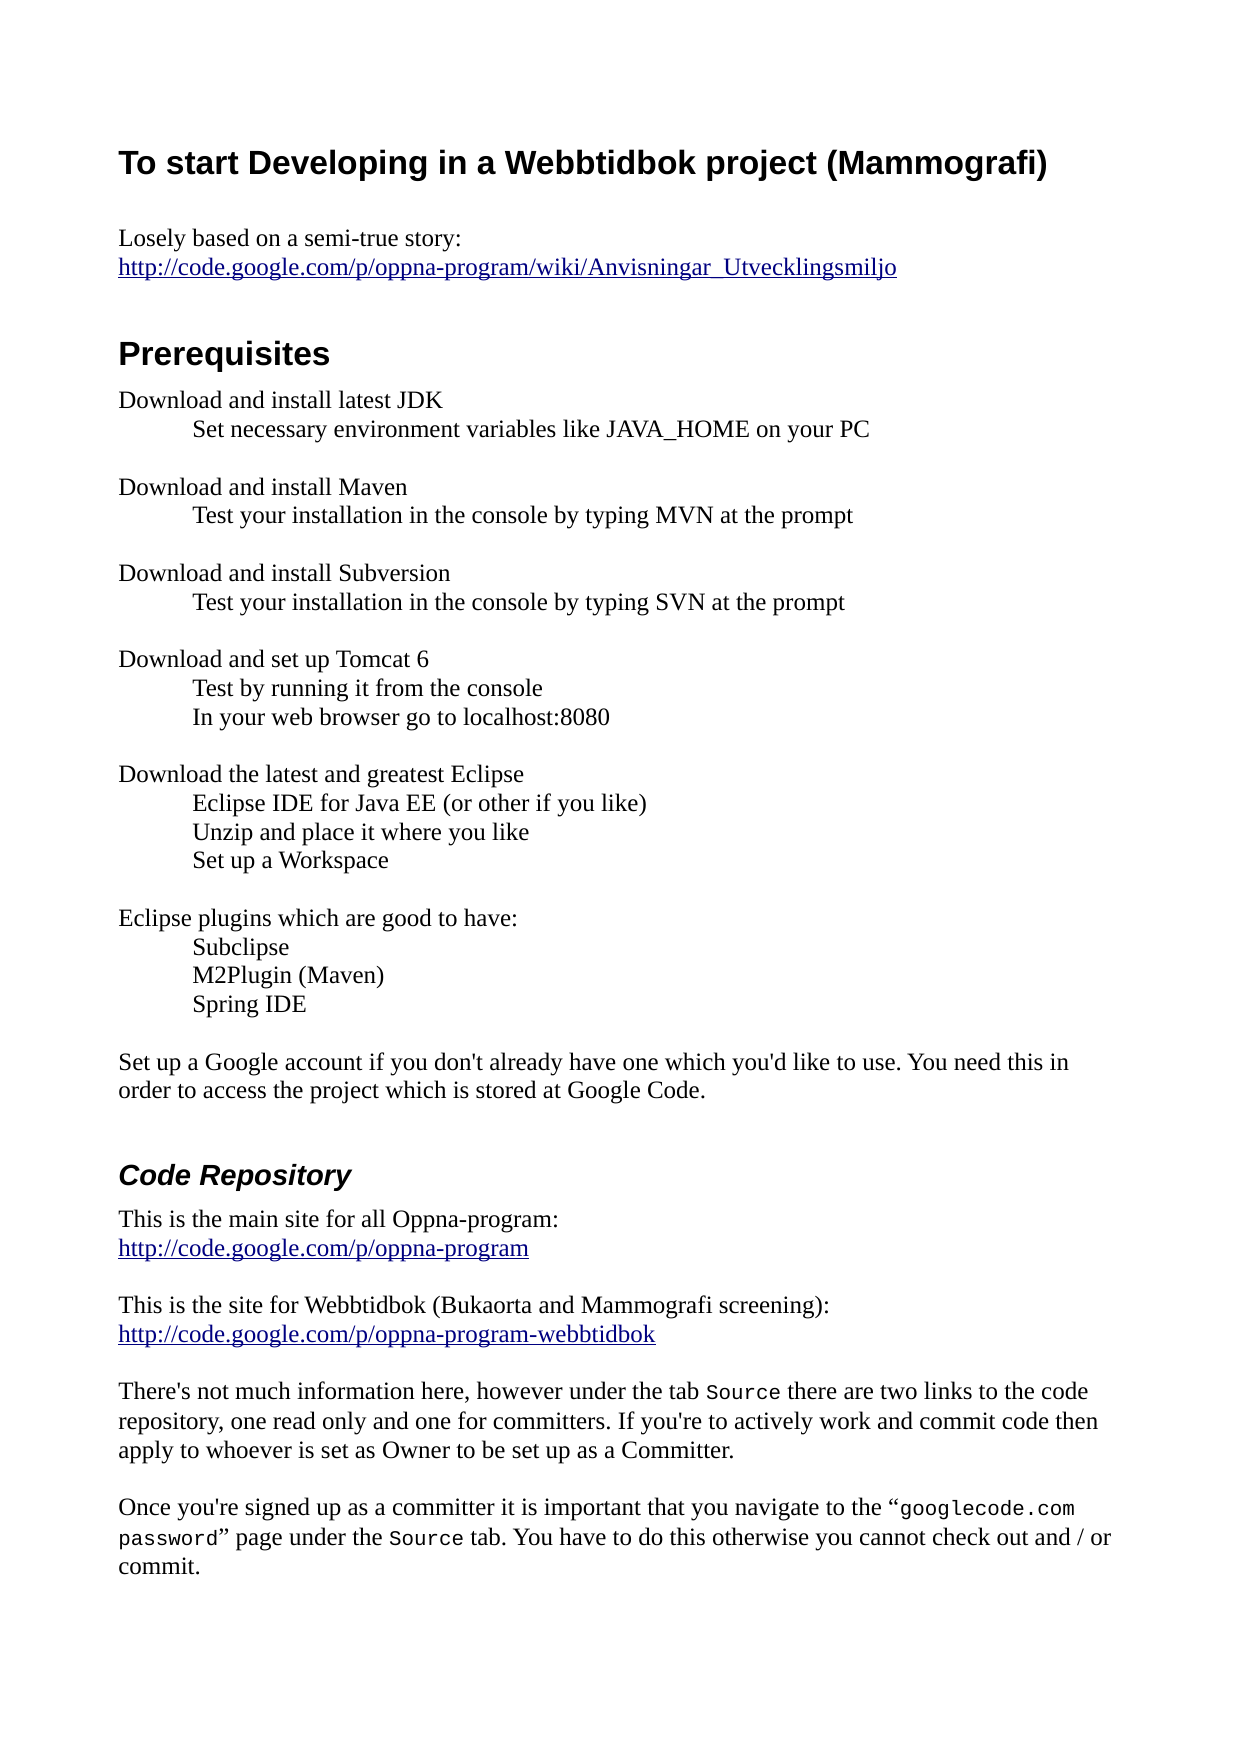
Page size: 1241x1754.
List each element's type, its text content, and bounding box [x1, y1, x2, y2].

text http://code.google.com/p/oppna-program-webbtidbok [118, 1319, 1122, 1348]
text Unzip and place it where you like [118, 817, 1122, 845]
text Once you're signed up as a committer it is important that you navigate to the “googlecode.com password” page under the Source tab. You have to do this otherwise you cannot check out and / or commit. [118, 1492, 1122, 1580]
text Test by running it from the console [118, 673, 1122, 702]
text In your web browser go to localhost:8080 [118, 702, 1122, 730]
text Download and install latest JDK [118, 385, 1122, 414]
text Eclipse IDE for Java EE (or other if you like) [118, 788, 1122, 817]
text There's not much information here, however under the tab Source there are two links to the code repository, one read only and one for committers. If you're to actively work and commit code then apply to whoever is set as Owner to be set up as a Committer. [118, 1376, 1122, 1463]
text Set necessary environment variables like JAVA_HOME on your PC [118, 414, 1122, 443]
subtitle Code Repository [118, 1158, 1122, 1191]
text This is the main site for all Oppna-program: [118, 1204, 1122, 1233]
text Test your installation in the console by typing MVN at the prompt [118, 500, 1122, 529]
text Spring IDE [118, 989, 1122, 1018]
text Losely based on a semi-true story: [118, 223, 1122, 252]
text Set up a Google account if you don't already have one which you'd like to use. You need this in order to access the project which is stored at Google Code. [118, 1047, 1122, 1104]
text Set up a Workspace [118, 845, 1122, 874]
text Subclipse [118, 932, 1122, 960]
text M2Plugin (Maven) [118, 960, 1122, 989]
text Download and set up Tomcat 6 [118, 644, 1122, 673]
text http://code.google.com/p/oppna-program/wiki/Anvisningar_Utvecklingsmiljo [118, 252, 1122, 281]
subtitle Prerequisites [118, 334, 1122, 373]
text http://code.google.com/p/oppna-program [118, 1233, 1122, 1261]
subtitle To start Developing in a Webbtidbok project (Mammografi) [118, 143, 1122, 182]
text Download the latest and greatest Eclipse [118, 759, 1122, 788]
text Download and install Subversion [118, 558, 1122, 587]
text This is the site for Webbtidbok (Bukaorta and Mammografi screening): [118, 1290, 1122, 1319]
text Eclipse plugins which are good to have: [118, 903, 1122, 932]
text Download and install Maven [118, 472, 1122, 500]
text Test your installation in the console by typing SVN at the prompt [118, 587, 1122, 615]
